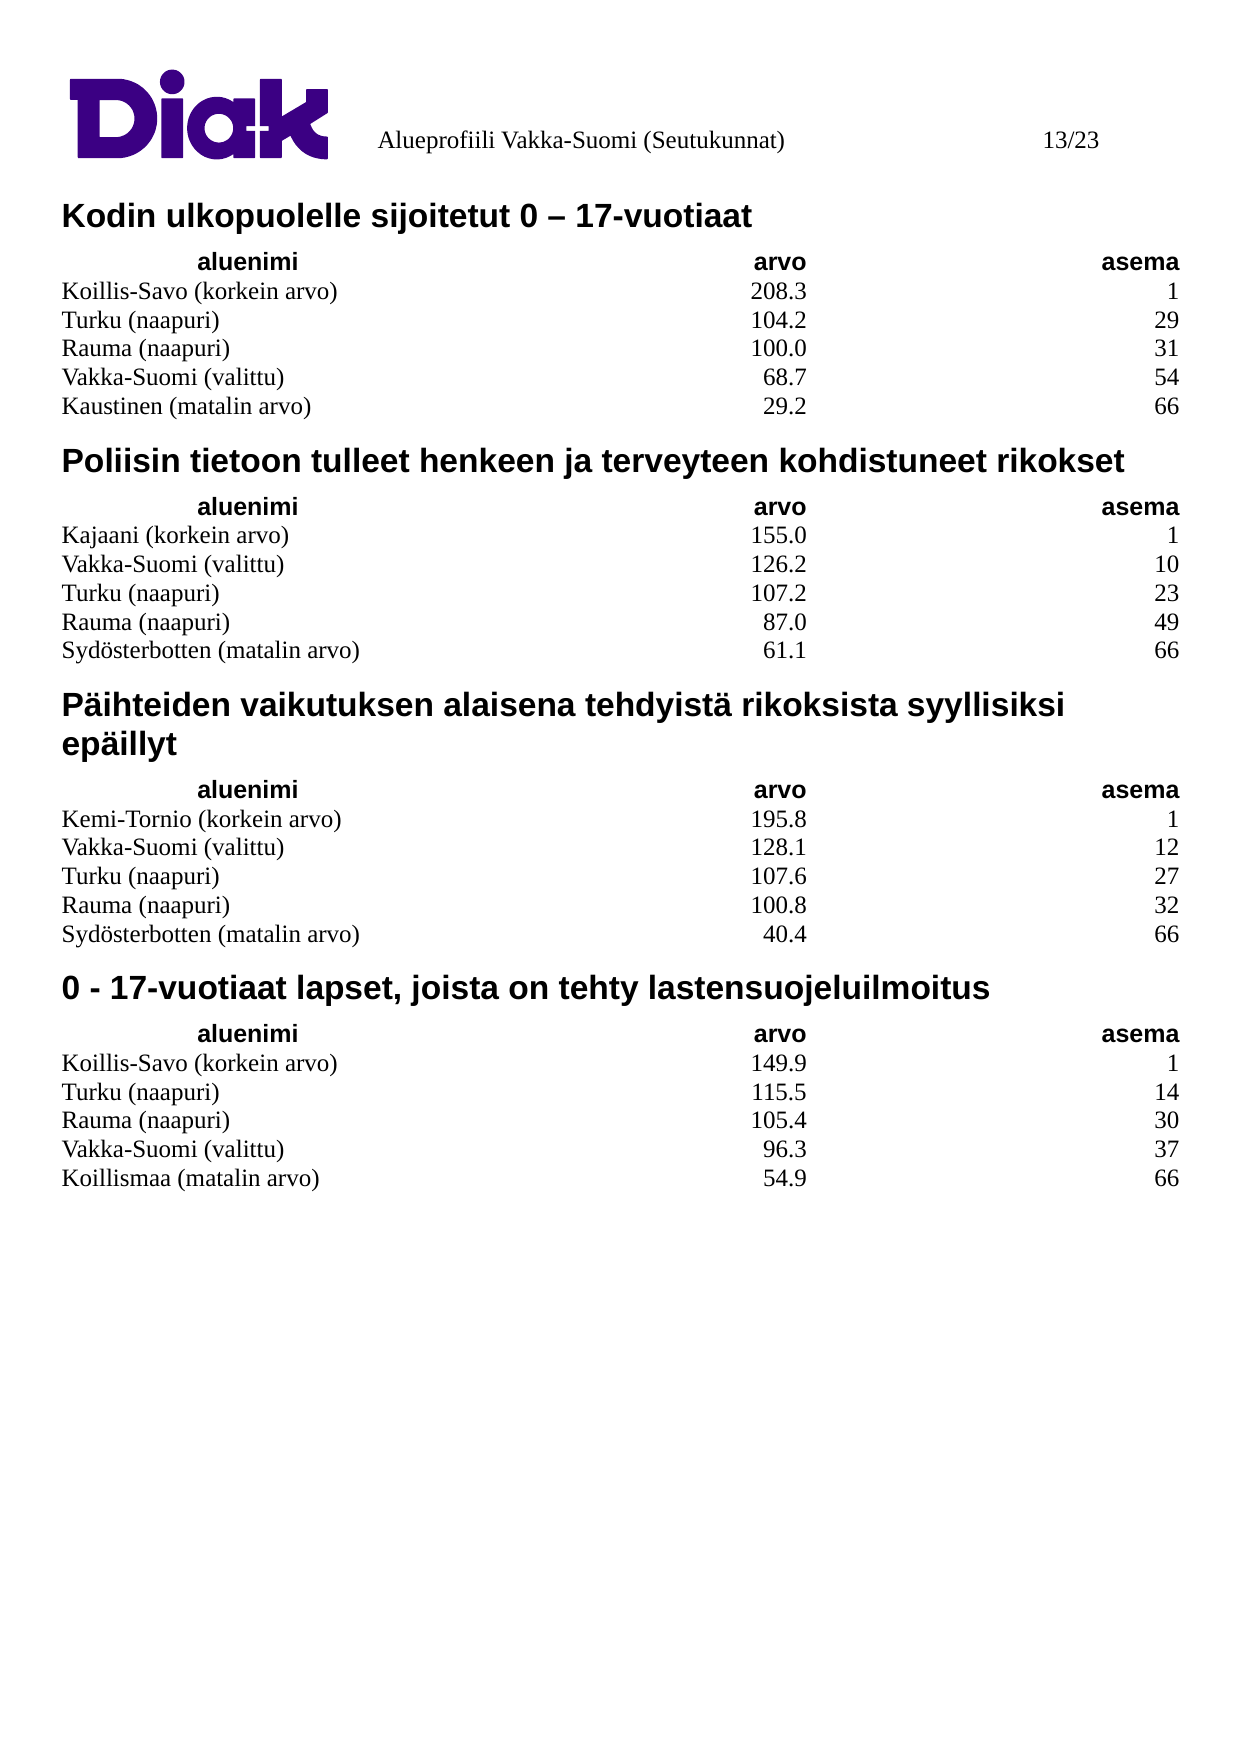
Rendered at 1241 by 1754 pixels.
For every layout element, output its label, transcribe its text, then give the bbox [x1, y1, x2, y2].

table_cell Turku (naapuri) [61, 861, 434, 890]
subtitle Kodin ulkopuolelle sijoitetut 0 – 17-vuotiaat [61, 196, 1179, 235]
subtitle 0 - 17-vuotiaat lapset, joista on tehty lastensuojeluilmoitus [61, 968, 1179, 1007]
table_cell Vakka-Suomi (valittu) [61, 833, 434, 861]
table_cell 105.4 [434, 1106, 806, 1134]
table_cell 66 [806, 919, 1179, 947]
table_cell 29.2 [434, 391, 806, 420]
table_cell 12 [806, 833, 1179, 861]
table_header arvo [434, 775, 806, 804]
table_cell Vakka-Suomi (valittu) [61, 549, 434, 578]
subtitle Poliisin tietoon tulleet henkeen ja terveyteen kohdistuneet rikokset [61, 441, 1179, 479]
table_cell 27 [806, 861, 1179, 890]
table_cell Rauma (naapuri) [61, 1106, 434, 1134]
table_header aluenimi [61, 775, 434, 804]
table_header arvo [434, 492, 806, 521]
table_cell Kajaani (korkein arvo) [61, 521, 434, 549]
table_cell 32 [806, 890, 1179, 919]
table_cell 29 [806, 305, 1179, 333]
table_cell 104.2 [434, 305, 806, 333]
table_header asema [806, 775, 1179, 804]
table_cell 31 [806, 334, 1179, 362]
table_cell 30 [806, 1106, 1179, 1134]
table_cell 68.7 [434, 362, 806, 391]
table_header asema [806, 247, 1179, 276]
table_cell Rauma (naapuri) [61, 607, 434, 636]
table_cell Kaustinen (matalin arvo) [61, 391, 434, 420]
table_header aluenimi [61, 492, 434, 521]
table_header aluenimi [61, 1019, 434, 1048]
table_cell 54.9 [434, 1163, 806, 1192]
table_cell 66 [806, 391, 1179, 420]
table_cell Vakka-Suomi (valittu) [61, 362, 434, 391]
table_cell Koillismaa (matalin arvo) [61, 1163, 434, 1192]
table_header arvo [434, 1019, 806, 1048]
table_header asema [806, 492, 1179, 521]
table_cell Rauma (naapuri) [61, 890, 434, 919]
table_cell 155.0 [434, 521, 806, 549]
table_cell Turku (naapuri) [61, 1077, 434, 1106]
table_cell 100.0 [434, 334, 806, 362]
table_cell Turku (naapuri) [61, 305, 434, 333]
table_cell 37 [806, 1134, 1179, 1163]
table_cell 87.0 [434, 607, 806, 636]
table_cell 23 [806, 578, 1179, 607]
table_cell 208.3 [434, 276, 806, 305]
table_cell 195.8 [434, 804, 806, 832]
table_cell Koillis-Savo (korkein arvo) [61, 1048, 434, 1077]
table_cell 115.5 [434, 1077, 806, 1106]
table_cell 1 [806, 804, 1179, 832]
table_cell 14 [806, 1077, 1179, 1106]
table_cell 96.3 [434, 1134, 806, 1163]
table_cell Kemi-Tornio (korkein arvo) [61, 804, 434, 832]
table_cell 128.1 [434, 833, 806, 861]
table_cell 149.9 [434, 1048, 806, 1077]
table_cell 1 [806, 521, 1179, 549]
table_cell Rauma (naapuri) [61, 334, 434, 362]
table_cell 10 [806, 549, 1179, 578]
table_cell Turku (naapuri) [61, 578, 434, 607]
table_cell 40.4 [434, 919, 806, 947]
subtitle Päihteiden vaikutuksen alaisena tehdyistä rikoksista syyllisiksi epäillyt [61, 685, 1179, 762]
table_cell 66 [806, 1163, 1179, 1192]
table_cell 100.8 [434, 890, 806, 919]
table_cell 107.6 [434, 861, 806, 890]
table_cell Vakka-Suomi (valittu) [61, 1134, 434, 1163]
table_cell 49 [806, 607, 1179, 636]
table_cell 107.2 [434, 578, 806, 607]
table_cell 1 [806, 276, 1179, 305]
table_cell 126.2 [434, 549, 806, 578]
table_cell Sydösterbotten (matalin arvo) [61, 919, 434, 947]
table_cell Sydösterbotten (matalin arvo) [61, 636, 434, 664]
table_cell 54 [806, 362, 1179, 391]
table_header aluenimi [61, 247, 434, 276]
table_cell 1 [806, 1048, 1179, 1077]
table_header asema [806, 1019, 1179, 1048]
table_header arvo [434, 247, 806, 276]
table_cell 61.1 [434, 636, 806, 664]
table_cell 66 [806, 636, 1179, 664]
table_cell Koillis-Savo (korkein arvo) [61, 276, 434, 305]
